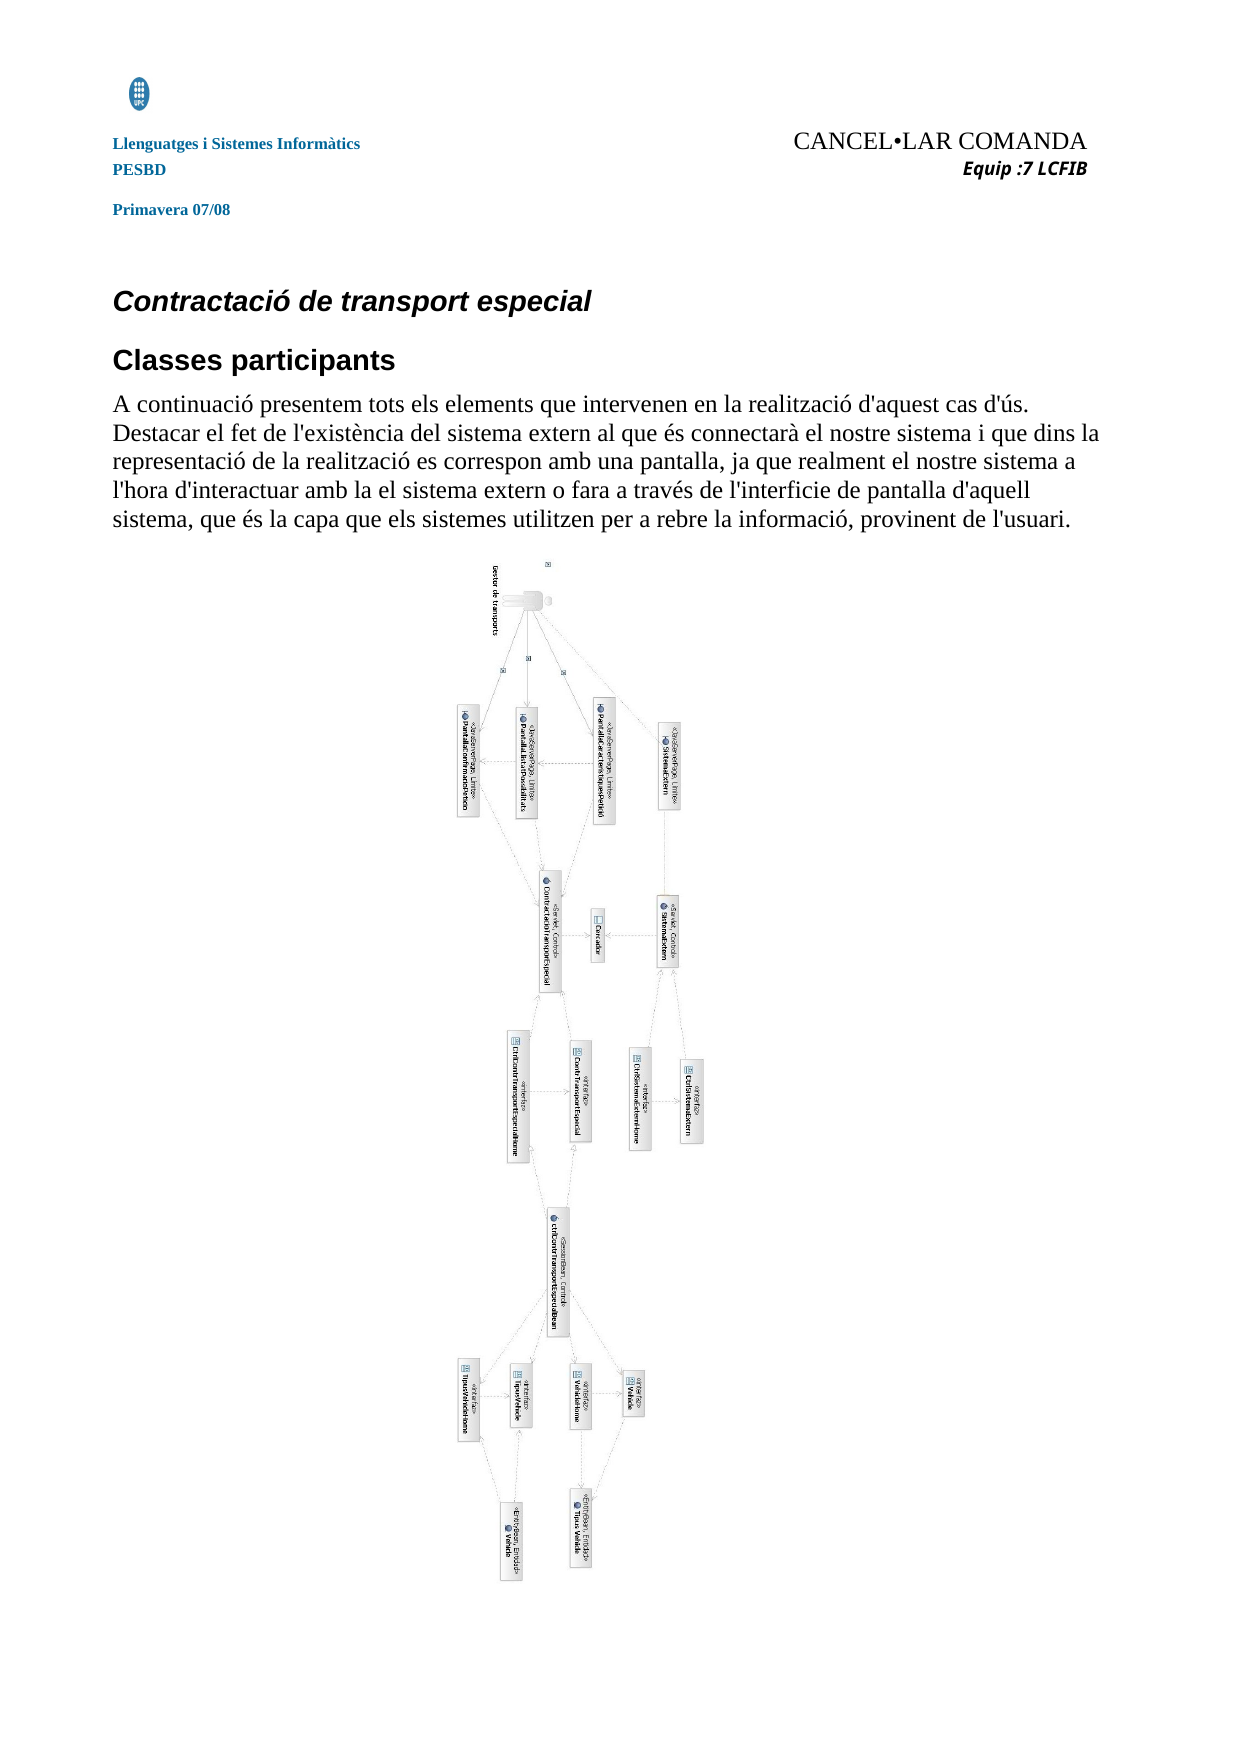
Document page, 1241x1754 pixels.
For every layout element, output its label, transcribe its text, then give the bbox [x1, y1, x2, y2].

text A continuació presentem tots els elements que intervenen en la realització d'aquest cas d'ús. Destacar el fet de l'existència del sistema extern al que és connectarà el nostre sistema i que dins la representació de la realització es correspon amb una pantalla, ja que realment el nostre sistema a l'hora d'interactuar amb la el sistema extern o fara a través de l'interficie de pantalla d'aquell sistema, que és la capa que els sistemes utilitzen per a rebre la informació, provinent de l'usuari. [112, 389, 1102, 533]
subtitle Classes participants [112, 343, 1102, 376]
picture [451, 554, 708, 1588]
subtitle Contractació de transport especial [112, 284, 1102, 318]
